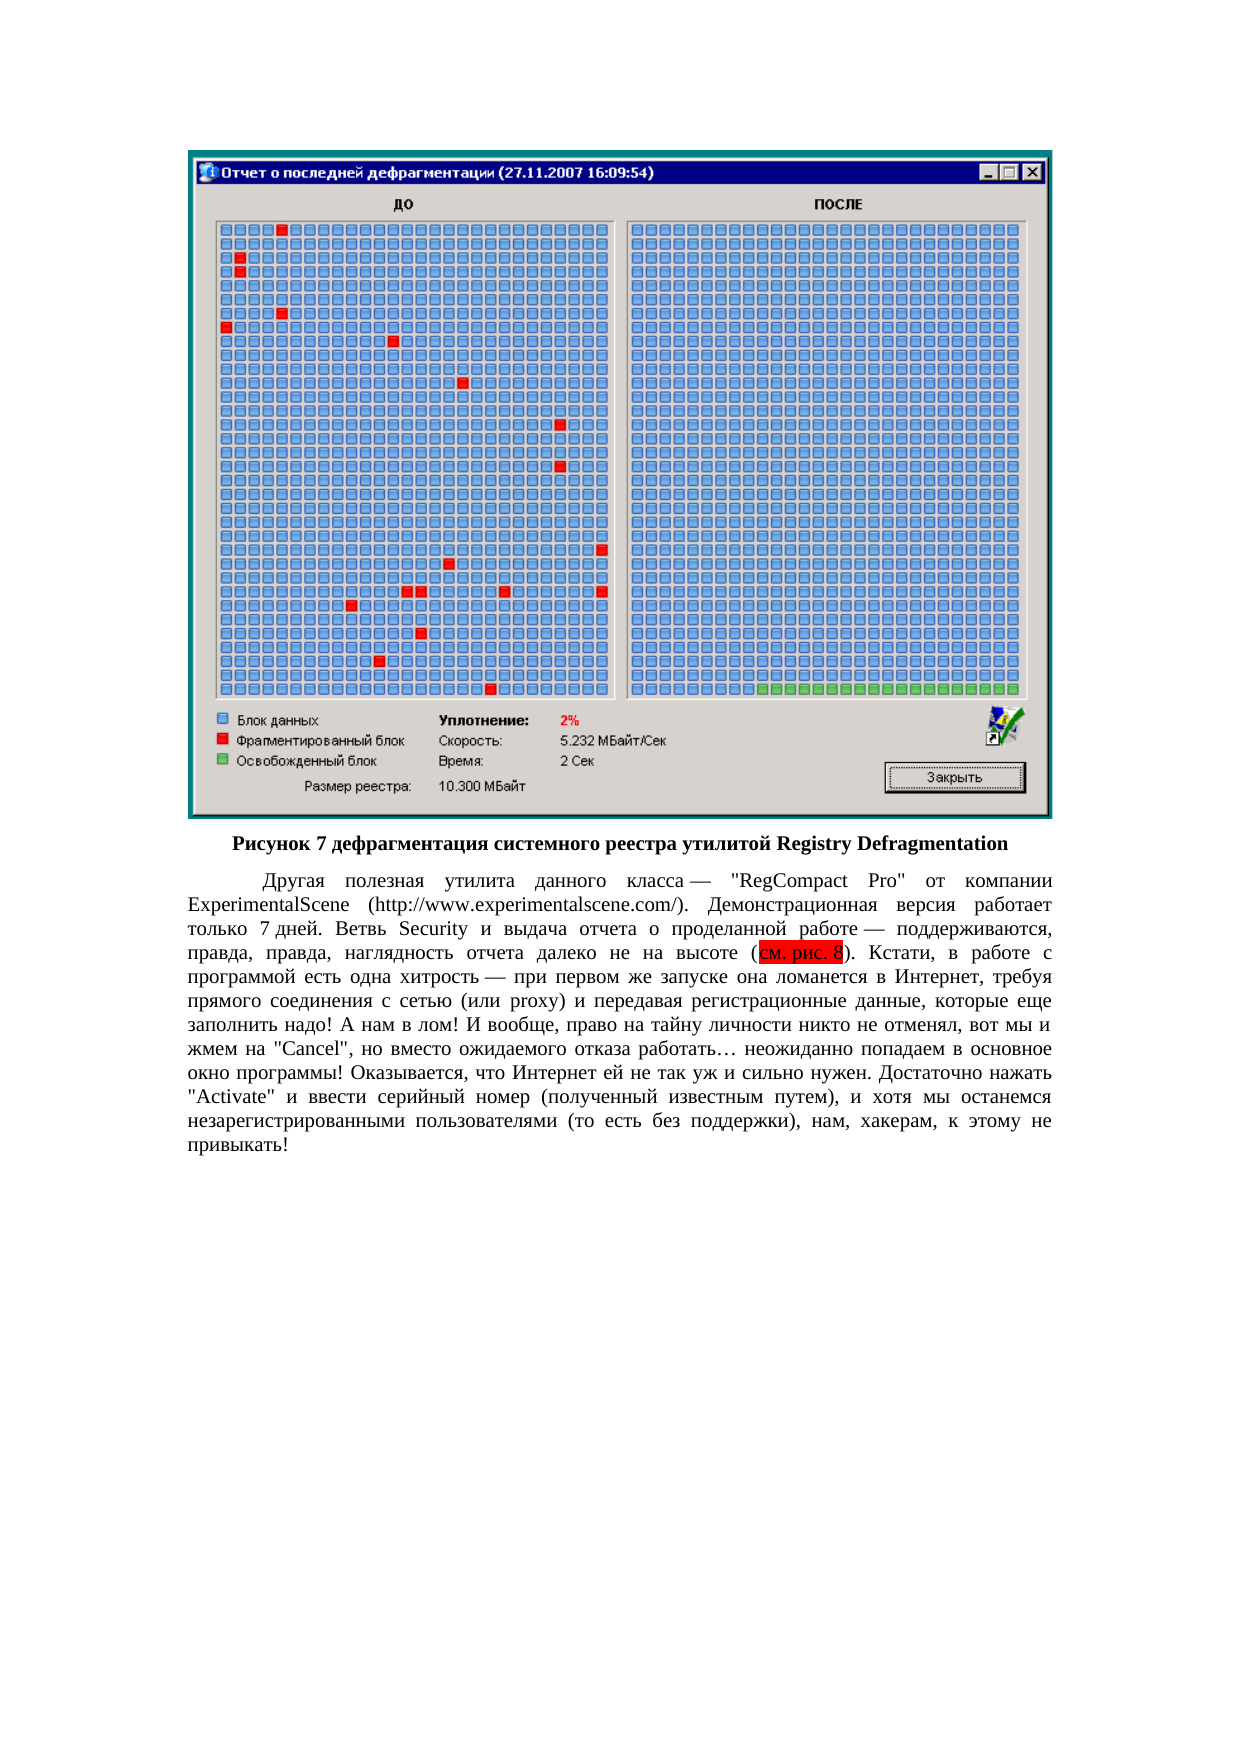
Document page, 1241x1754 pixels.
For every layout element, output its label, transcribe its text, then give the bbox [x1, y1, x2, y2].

text Другая полезная утилита данного класса — "RegCompact Pro" от компании ExperimentalScene (http://www.experimentalscene.com/). Демонстрационная версия работает только 7 дней. Ветвь Security и выдача отчета о проделанной работе — поддерживаются, правда, правда, наглядность отчета далеко не на высоте (см. рис. 8). Кстати, в работе с программой есть одна хитрость — при первом же запуске она ломанется в Интернет, требуя прямого соединения с сетью (или proxy) и передавая регистрационные данные, которые еще заполнить надо! А нам в лом! И вообще, право на тайну личности никто не отменял, вот мы и жмем на "Cancel", но вместо ожидаемого отказа работать… неожиданно попадаем в основное окно программы! Оказывается, что Интернет ей не так уж и сильно нужен. Достаточно нажать "Activate" и ввести серийный номер (полученный известным путем), и хотя мы останемся незарегистрированными пользователями (то есть без поддержки), нам, хакерам, к этому не привыкать! [187, 868, 1053, 1156]
text Рисунок 7 дефрагментация системного реестра утилитой Registry Defragmentation [187, 831, 1053, 855]
picture [188, 150, 1053, 819]
